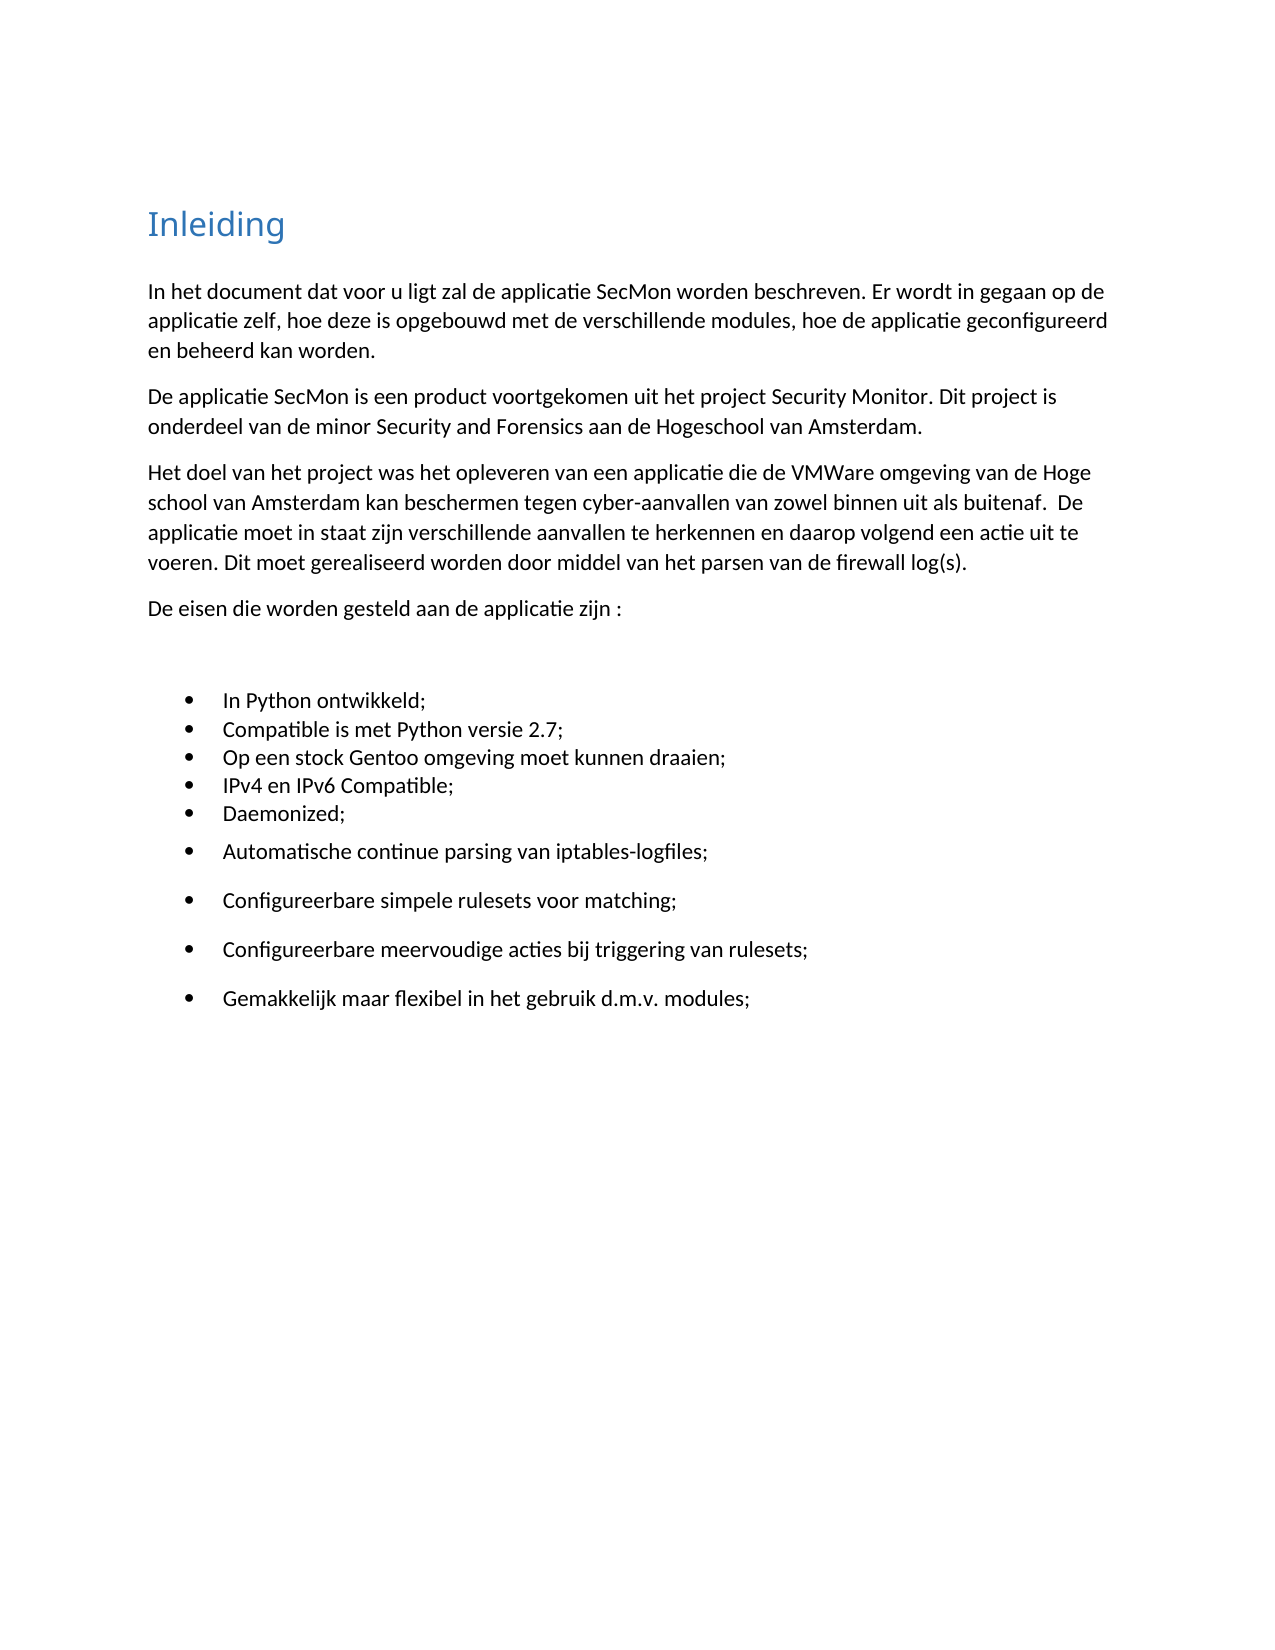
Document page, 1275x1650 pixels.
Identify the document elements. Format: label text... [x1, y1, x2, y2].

list IPv4 en IPv6 Compatible; [185, 771, 1127, 799]
text De applicatie SecMon is een product voortgekomen uit het project Security Monitor. Dit project is onderdeel van de minor Security and Forensics aan de Hogeschool van Amsterdam. [148, 382, 1127, 440]
list Automatische continue parsing van iptables-logfiles; [185, 837, 1127, 865]
text De eisen die worden gesteld aan de applicatie zijn : [148, 594, 1127, 622]
text In het document dat voor u ligt zal de applicatie SecMon worden beschreven. Er wordt in gegaan op de applicatie zelf, hoe deze is opgebouwd met de verschillende modules, hoe de applicatie geconfigureerd en beheerd kan worden. [148, 277, 1127, 364]
list Compatible is met Python versie 2.7; [185, 715, 1127, 743]
list In Python ontwikkeld; [185, 687, 1127, 715]
list Gemakkelijk maar flexibel in het gebruik d.m.v. modules; [185, 984, 1127, 1012]
subtitle Inleiding [148, 201, 1127, 246]
text Het doel van het project was het opleveren van een applicatie die de VMWare omgeving van de Hoge school van Amsterdam kan beschermen tegen cyber-aanvallen van zowel binnen uit als buitenaf. De applicatie moet in staat zijn verschillende aanvallen te herkennen en daarop volgend een actie uit te voeren. Dit moet gerealiseerd worden door middel van het parsen van de firewall log(s). [148, 458, 1127, 576]
list Configureerbare simpele rulesets voor matching; [185, 886, 1127, 914]
list Daemonized; [185, 799, 1127, 827]
list Configureerbare meervoudige acties bij triggering van rulesets; [185, 935, 1127, 963]
list Op een stock Gentoo omgeving moet kunnen draaien; [185, 743, 1127, 771]
